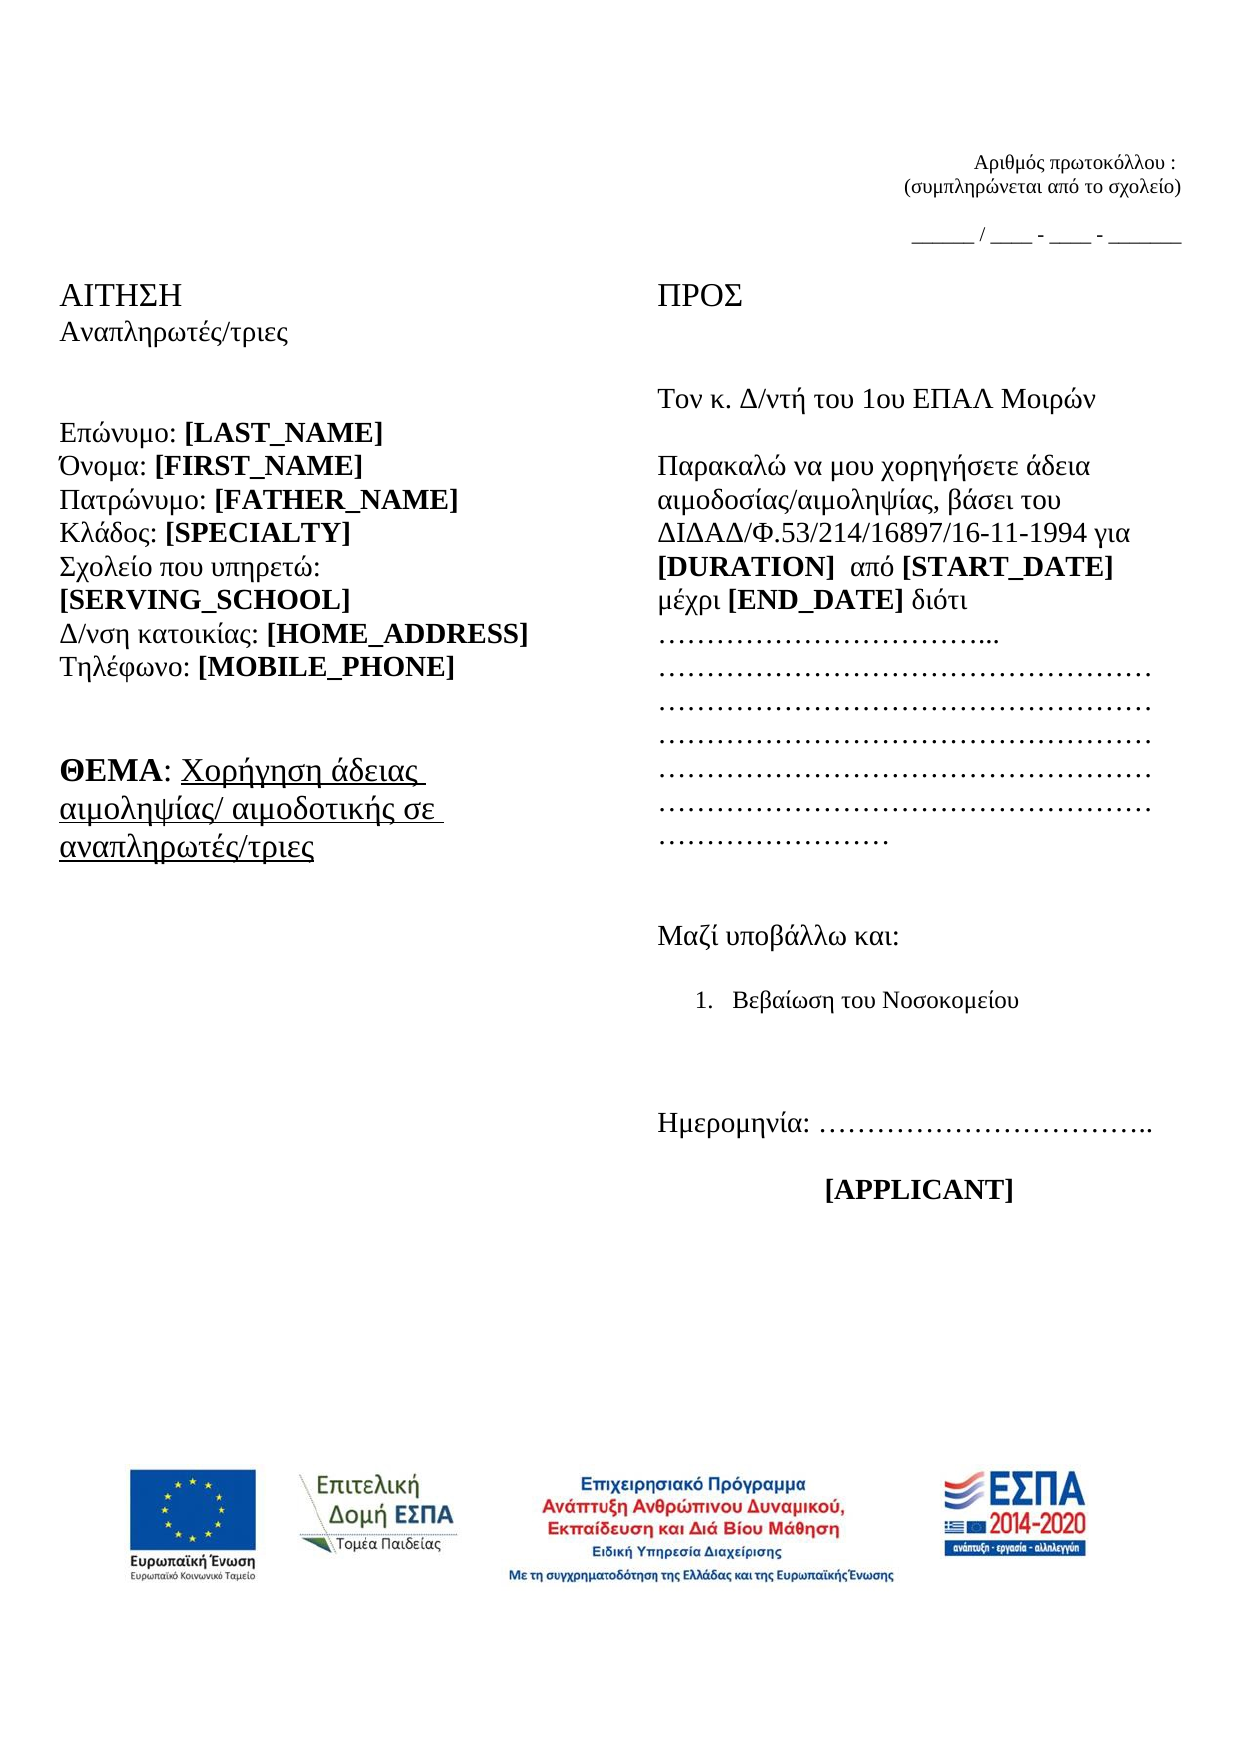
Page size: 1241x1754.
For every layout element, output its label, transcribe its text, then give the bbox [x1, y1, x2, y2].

text Αναπληρωτές/τριες [59, 314, 583, 348]
text ΠΡΟΣ [657, 276, 1181, 314]
text Επώνυμο: [LAST_NAME] [59, 415, 583, 448]
text ……………………………...……………………………………………………………………………………………………………………………………………………………………………………………………………………………………………………… [657, 616, 1181, 851]
text Ημερομηνία: …………………………….. [657, 1105, 1181, 1138]
text [APPLICANT] [657, 1172, 1181, 1205]
text Πατρώνυμο: [FATHER_NAME] [59, 482, 583, 515]
text Τον κ. Δ/ντή του 1ου ΕΠΑΛ Μοιρών [657, 381, 1181, 415]
picture [124, 1464, 1089, 1598]
text Δ/νση κατοικίας: [HOME_ADDRESS] [59, 616, 583, 649]
text ΑΙΤΗΣΗ [59, 276, 583, 314]
list Βεβαίωση του Νοσοκομείου [694, 985, 1181, 1014]
text Σχολείο που υπηρετώ: [SERVING_SCHOOL] [59, 549, 583, 616]
text ΘΕΜΑ: Χορήγηση άδειας αιμοληψίας/ αιμοδοτικής σε αναπληρωτές/τριες [59, 750, 583, 865]
text Παρακαλώ να μου χορηγήσετε άδεια αιμοδοσίας/αιμοληψίας, βάσει του ΔΙΔΑΔ/Φ.53/214/16897/16-11-1994 για [DURATION] από [START_DATE] μέχρι [END_DATE] διότι [657, 448, 1181, 616]
text Κλάδος: [SPECIALTY] [59, 515, 583, 549]
text Τηλέφωνο: [MOBILE_PHONE] [59, 649, 583, 683]
text Όνομα: [FIRST_NAME] [59, 448, 583, 482]
text Μαζί υποβάλλω και: [657, 918, 1181, 951]
